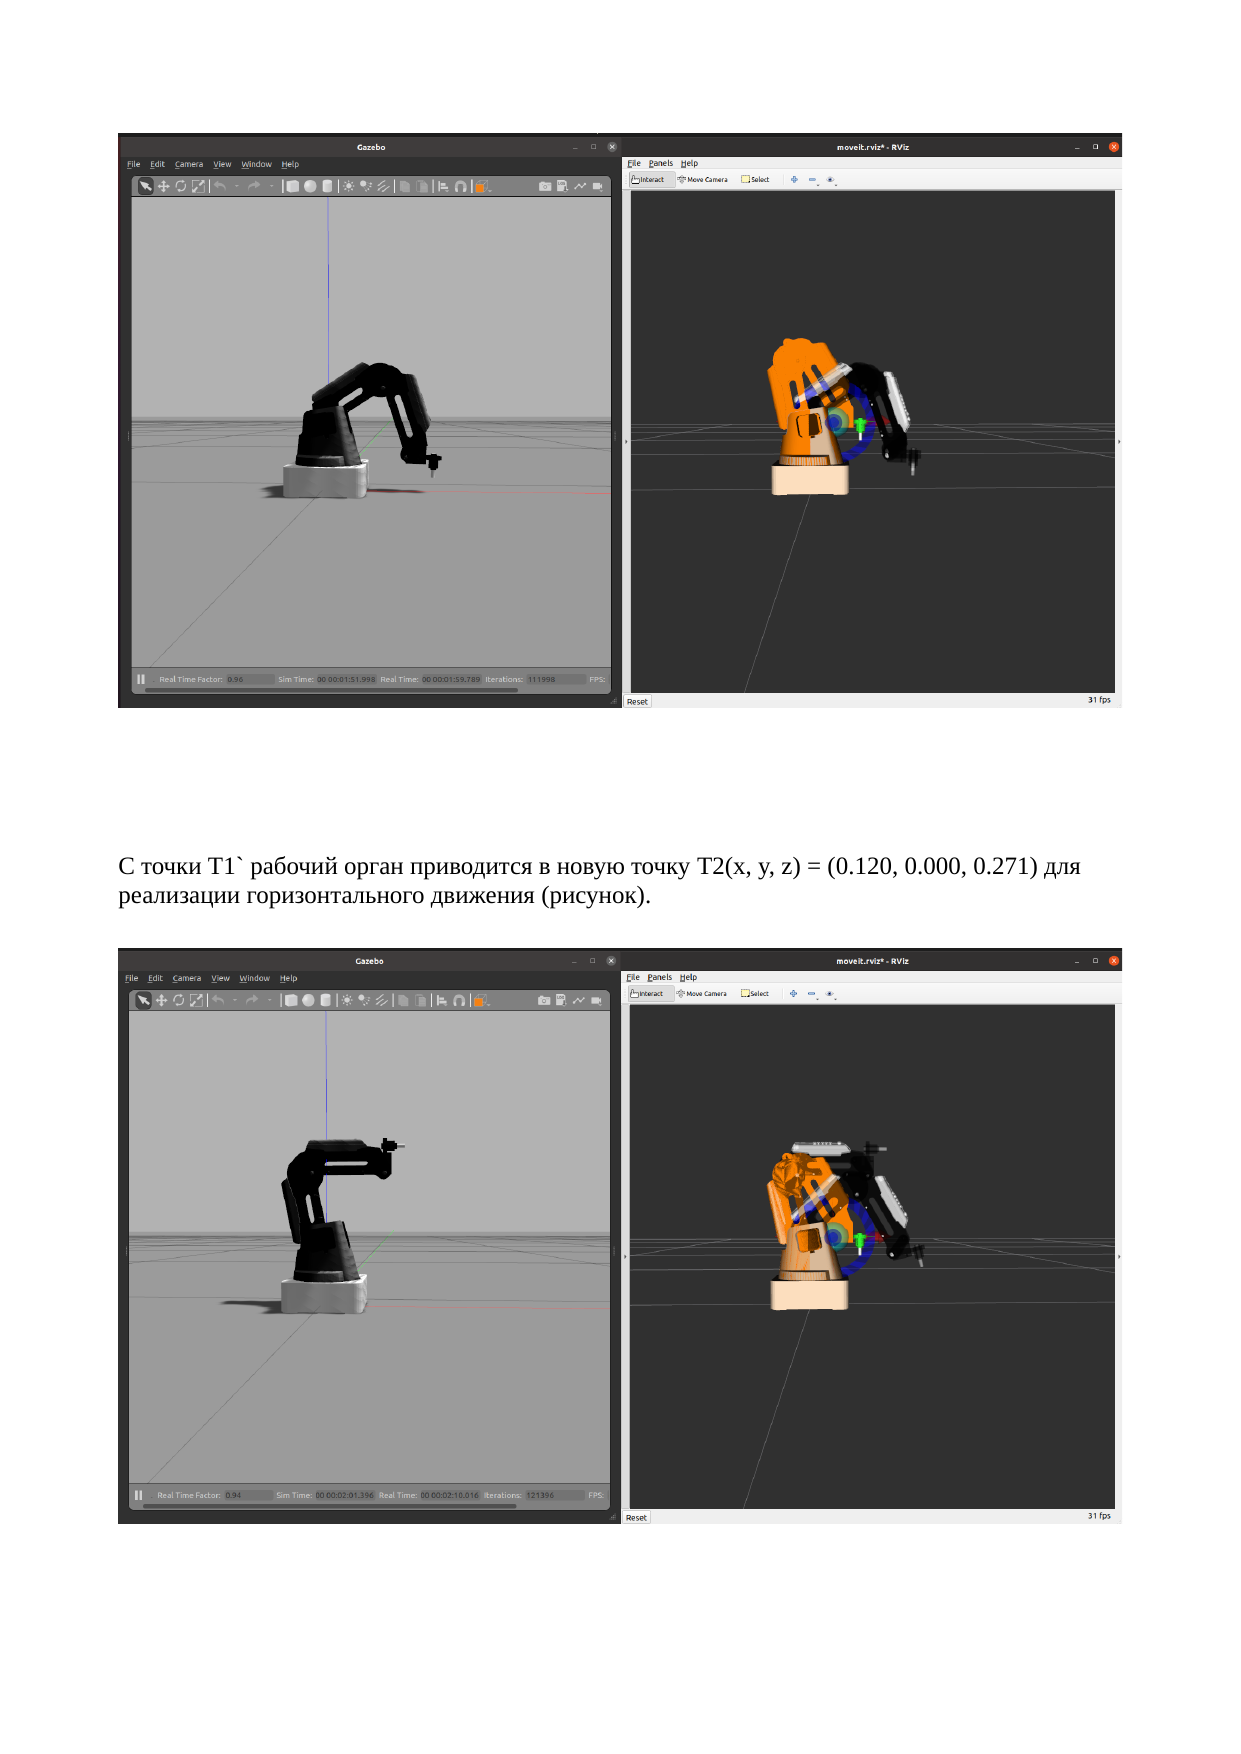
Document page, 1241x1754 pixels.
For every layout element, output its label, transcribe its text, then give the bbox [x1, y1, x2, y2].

picture [118, 948, 1123, 1524]
picture [118, 133, 1123, 708]
text С точки T1` рабочий орган приводится в новую точку T2(x, y, z) = (0.120, 0.000, 0.271) для реализации горизонтального движения (рисунок). [118, 851, 1122, 909]
